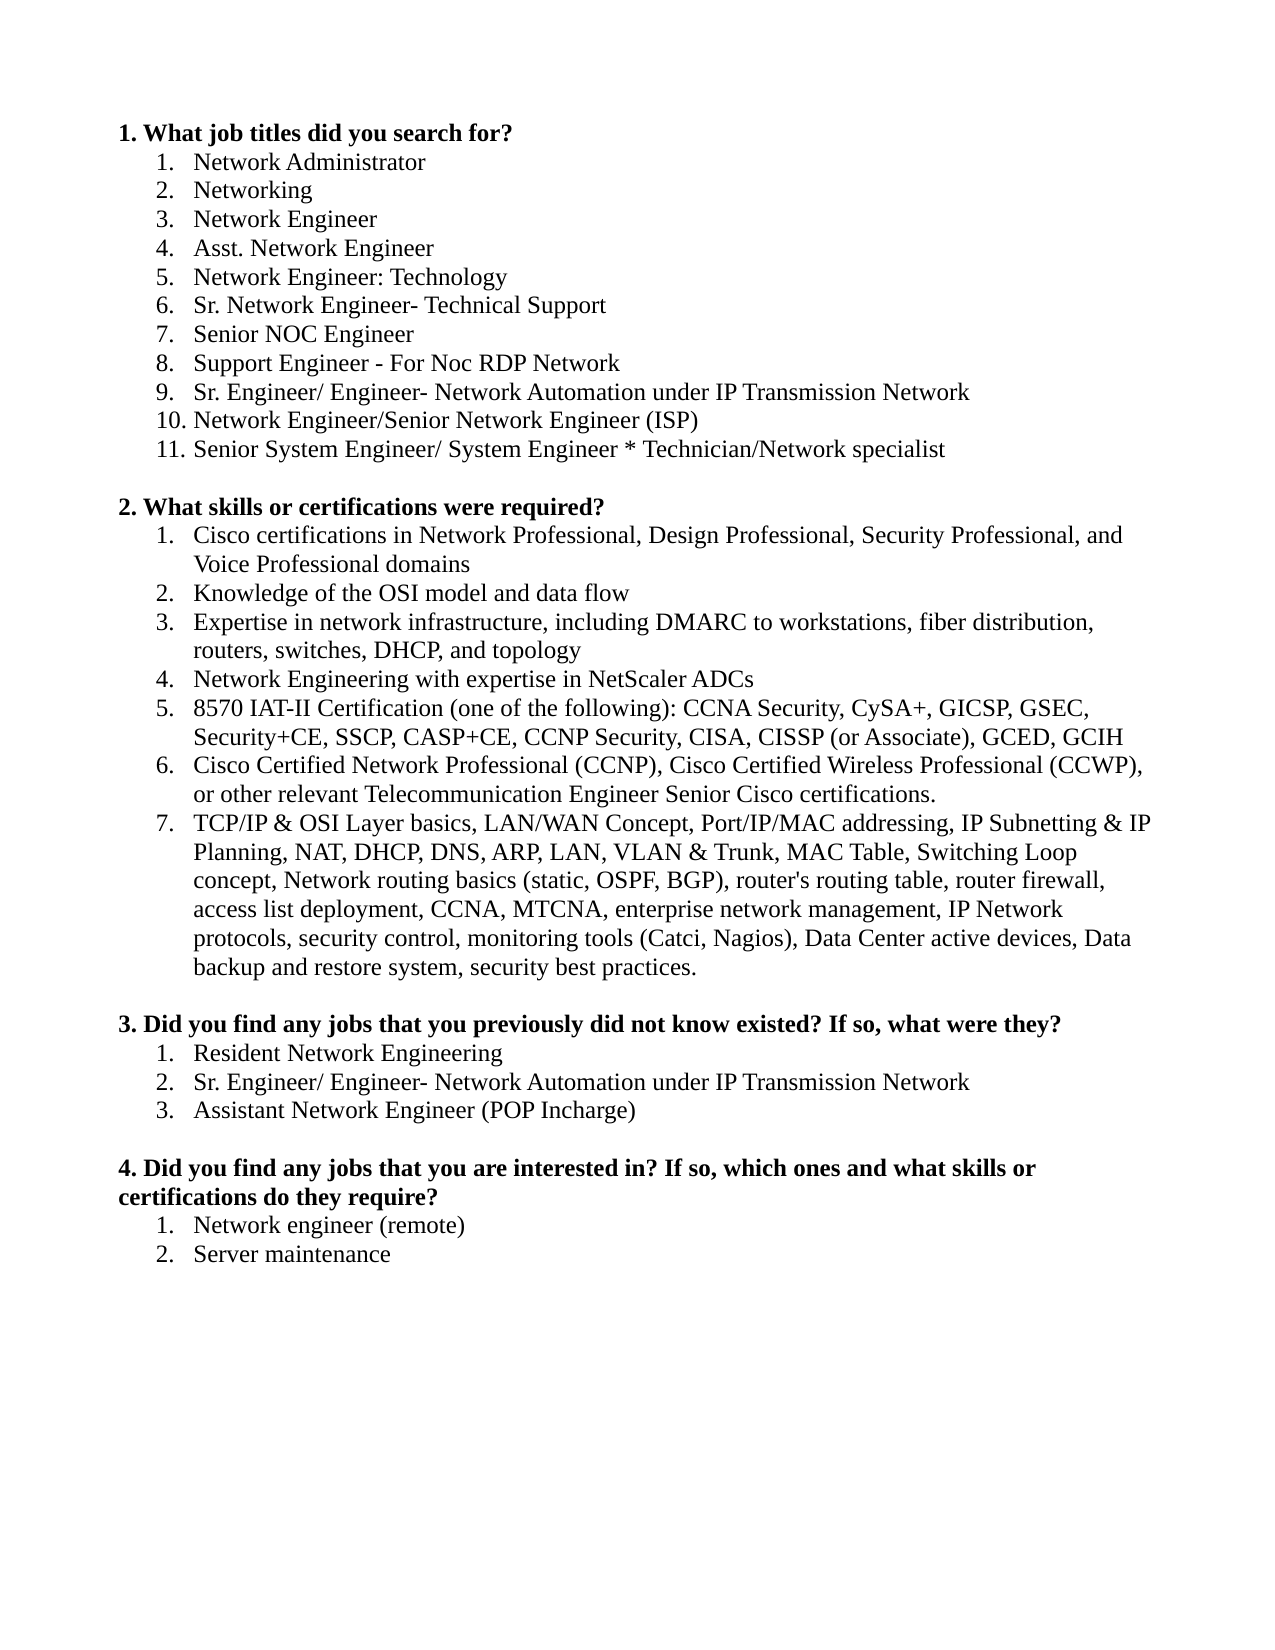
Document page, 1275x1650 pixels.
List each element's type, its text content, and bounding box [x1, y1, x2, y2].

list Sr. Engineer/ Engineer- Network Automation under IP Transmission Network [156, 377, 1157, 406]
list TCP/IP & OSI Layer basics, LAN/WAN Concept, Port/IP/MAC addressing, IP Subnetting & IP Planning, NAT, DHCP, DNS, ARP, LAN, VLAN & Trunk, MAC Table, Switching Loop concept, Network routing basics (static, OSPF, BGP), router's routing table, router firewall, access list deployment, CCNA, MTCNA, enterprise network management, IP Network protocols, security control, monitoring tools (Catci, Nagios), Data Center active devices, Data backup and restore system, security best practices. [156, 808, 1157, 981]
list Expertise in network infrastructure, including DMARC to workstations, fiber distribution, routers, switches, DHCP, and topology [156, 607, 1157, 664]
list Assistant Network Engineer (POP Incharge) [156, 1096, 1157, 1124]
text 1. What job titles did you search for? [118, 118, 1157, 147]
list Network engineer (remote) [156, 1211, 1157, 1239]
list Senior System Engineer/ System Engineer * Technician/Network specialist [156, 434, 1157, 463]
list Network Engineer: Technology [156, 262, 1157, 291]
list Network Engineering with expertise in NetScaler ADCs [156, 664, 1157, 693]
list Networking [156, 176, 1157, 204]
list Asst. Network Engineer [156, 233, 1157, 262]
text 4. Did you find any jobs that you are interested in? If so, which ones and what skills or certifications do they require? [118, 1153, 1157, 1211]
list 8570 IAT-II Certification (one of the following): CCNA Security, CySA+, GICSP, GSEC, Security+CE, SSCP, CASP+CE, CCNP Security, CISA, CISSP (or Associate), GCED, GCIH [156, 693, 1157, 751]
list Senior NOC Engineer [156, 319, 1157, 348]
list Support Engineer - For Noc RDP Network [156, 348, 1157, 377]
list Sr. Engineer/ Engineer- Network Automation under IP Transmission Network [156, 1067, 1157, 1096]
list Cisco Certified Network Professional (CCNP), Cisco Certified Wireless Professional (CCWP), or other relevant Telecommunication Engineer Senior Cisco certifications. [156, 751, 1157, 808]
list Network Engineer/Senior Network Engineer (ISP) [156, 406, 1157, 434]
list Knowledge of the OSI model and data flow [156, 578, 1157, 607]
text 3. Did you find any jobs that you previously did not know existed? If so, what were they? [118, 1009, 1157, 1038]
list Network Engineer [156, 204, 1157, 233]
list Sr. Network Engineer- Technical Support [156, 291, 1157, 319]
list Cisco certifications in Network Professional, Design Professional, Security Professional, and Voice Professional domains [156, 521, 1157, 578]
list Resident Network Engineering [156, 1038, 1157, 1067]
list Server maintenance [156, 1239, 1157, 1268]
text 2. What skills or certifications were required? [118, 492, 1157, 521]
list Network Administrator [156, 147, 1157, 176]
